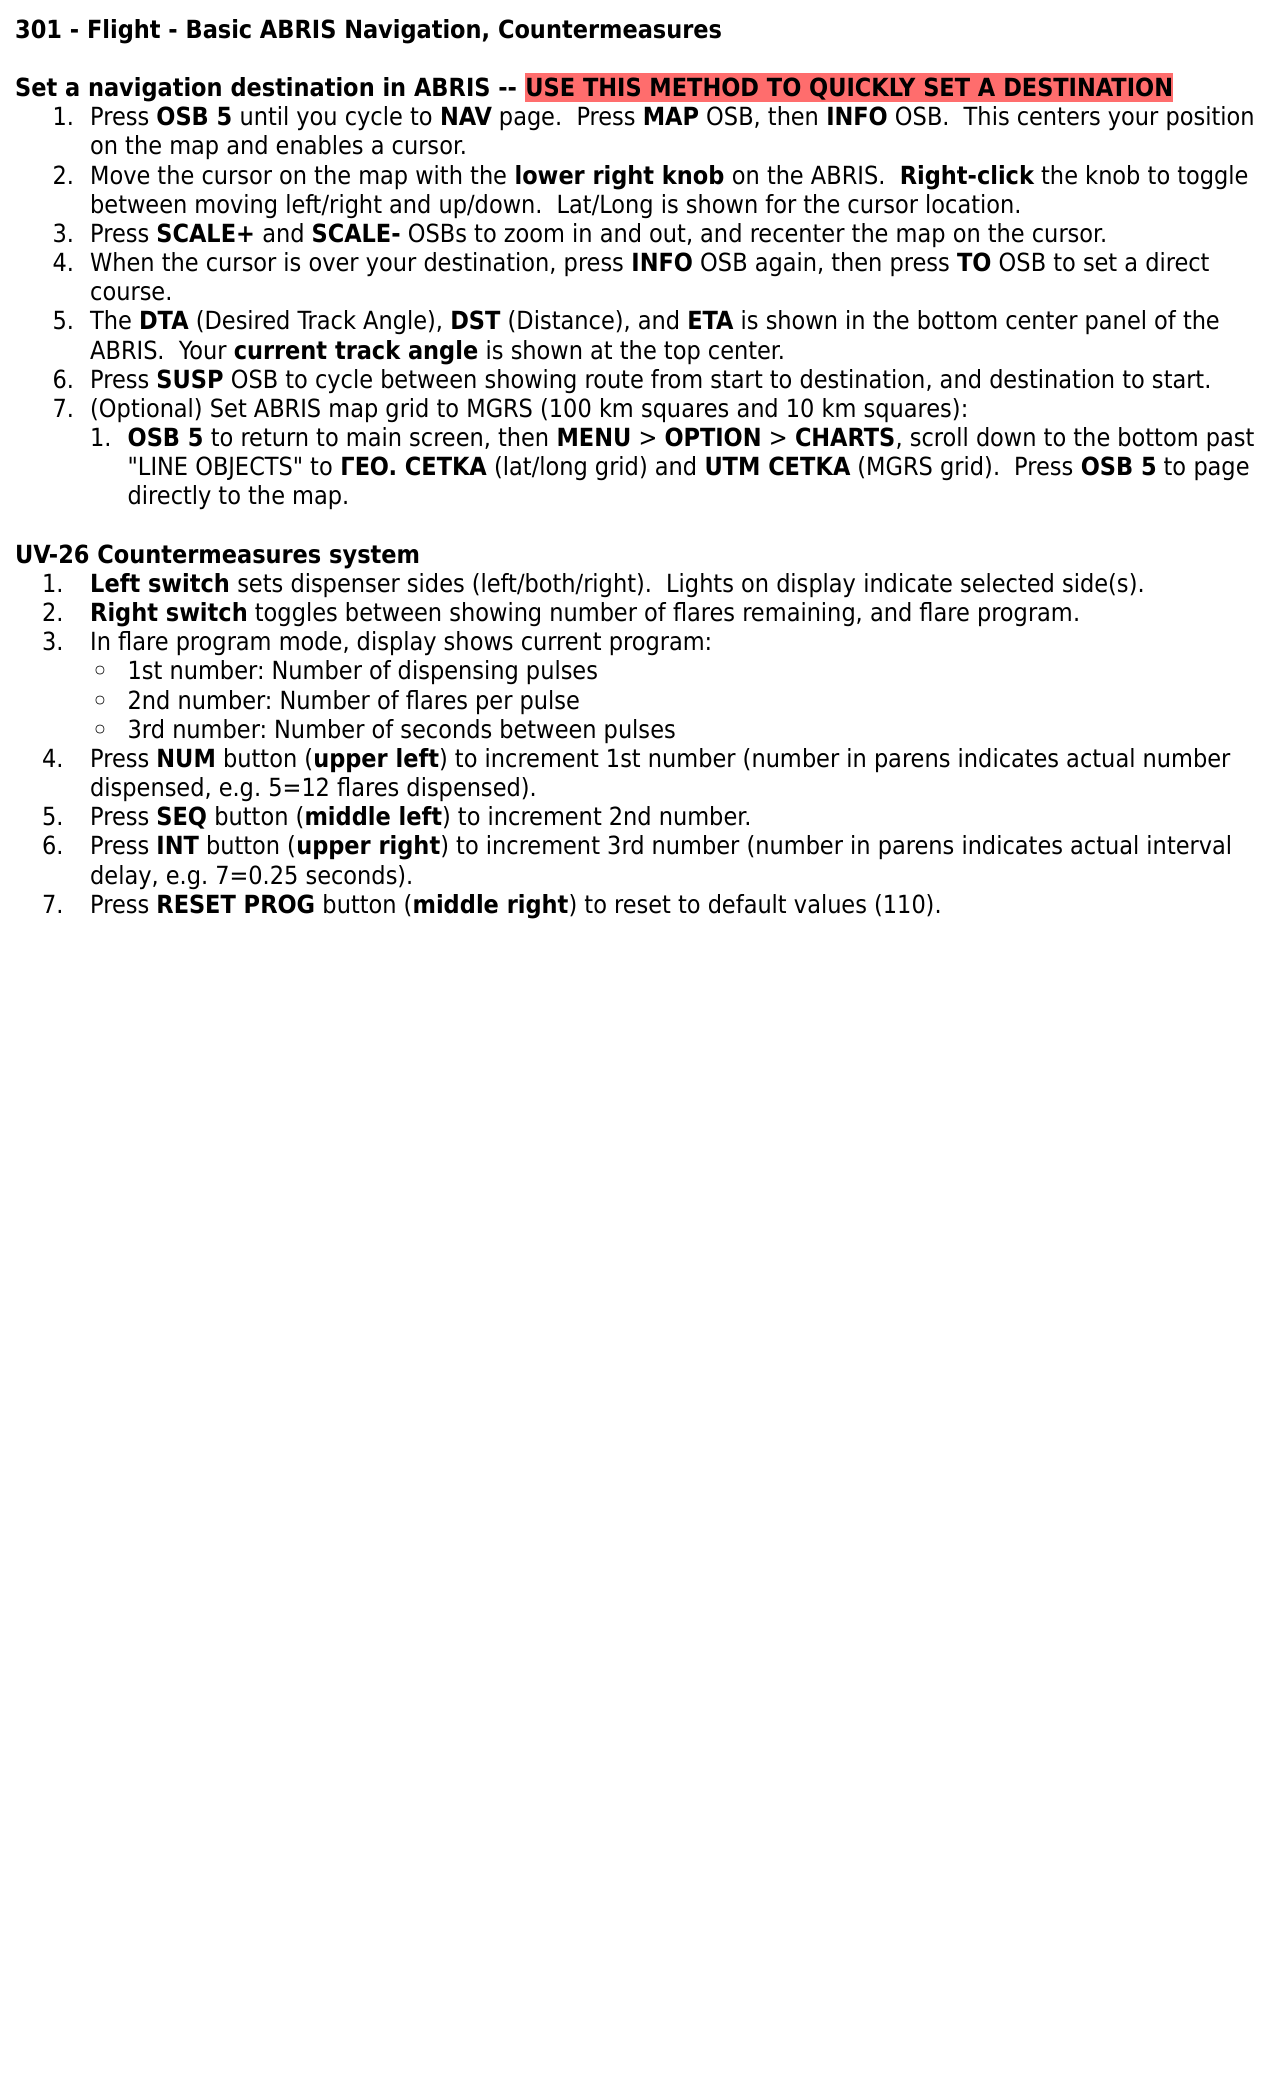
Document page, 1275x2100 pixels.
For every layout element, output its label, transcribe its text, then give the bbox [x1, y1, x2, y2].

text UV-26 Countermeasures system [15, 540, 1260, 569]
list Right switch toggles between showing number of flares remaining, and flare program. [52, 598, 1260, 627]
list Move the cursor on the map with the lower right knob on the ABRIS. Right-click the knob to toggle between moving left/right and up/down. Lat/Long is shown for the cursor location. [52, 161, 1260, 219]
list Press SUSP OSB to cycle between showing route from start to destination, and destination to start. [52, 365, 1260, 394]
list Press SCALE+ and SCALE- OSBs to zoom in and out, and recenter the map on the cursor. [52, 219, 1260, 248]
list When the cursor is over your destination, press INFO OSB again, then press TO OSB to set a direct course. [52, 248, 1260, 307]
list Press OSB 5 until you cycle to NAV page. Press MAP OSB, then INFO OSB. This centers your position on the map and enables a cursor. [52, 102, 1260, 161]
list (Optional) Set ABRIS map grid to MGRS (100 km squares and 10 km squares): [52, 394, 1260, 423]
list Press INT button (upper right) to increment 3rd number (number in parens indicates actual interval delay, e.g. 7=0.25 seconds). [52, 832, 1260, 890]
list In flare program mode, display shows current program: [52, 627, 1260, 657]
list The DTA (Desired Track Angle), DST (Distance), and ETA is shown in the bottom center panel of the ABRIS. Your current track angle is shown at the top center. [52, 307, 1260, 365]
list 3rd number: Number of seconds between pulses [90, 715, 1260, 744]
list Press RESET PROG button (middle right) to reset to default values (110). [52, 890, 1260, 919]
list OSB 5 to return to main screen, then MENU > OPTION > CHARTS, scroll down to the bottom past "LINE OBJECTS" to ГEO. CETKA (lat/long grid) and UTM CETKA (MGRS grid). Press OSB 5 to page directly to the map. [90, 423, 1260, 511]
text Set a navigation destination in ABRIS -- USE THIS METHOD TO QUICKLY SET A DESTINATION [15, 73, 1260, 102]
list 2nd number: Number of flares per pulse [90, 686, 1260, 715]
text 301 - Flight - Basic ABRIS Navigation, Countermeasures [15, 15, 1260, 44]
list Left switch sets dispenser sides (left/both/right). Lights on display indicate selected side(s). [52, 569, 1260, 598]
list Press SEQ button (middle left) to increment 2nd number. [52, 802, 1260, 832]
list Press NUM button (upper left) to increment 1st number (number in parens indicates actual number dispensed, e.g. 5=12 flares dispensed). [52, 744, 1260, 802]
list 1st number: Number of dispensing pulses [90, 657, 1260, 686]
